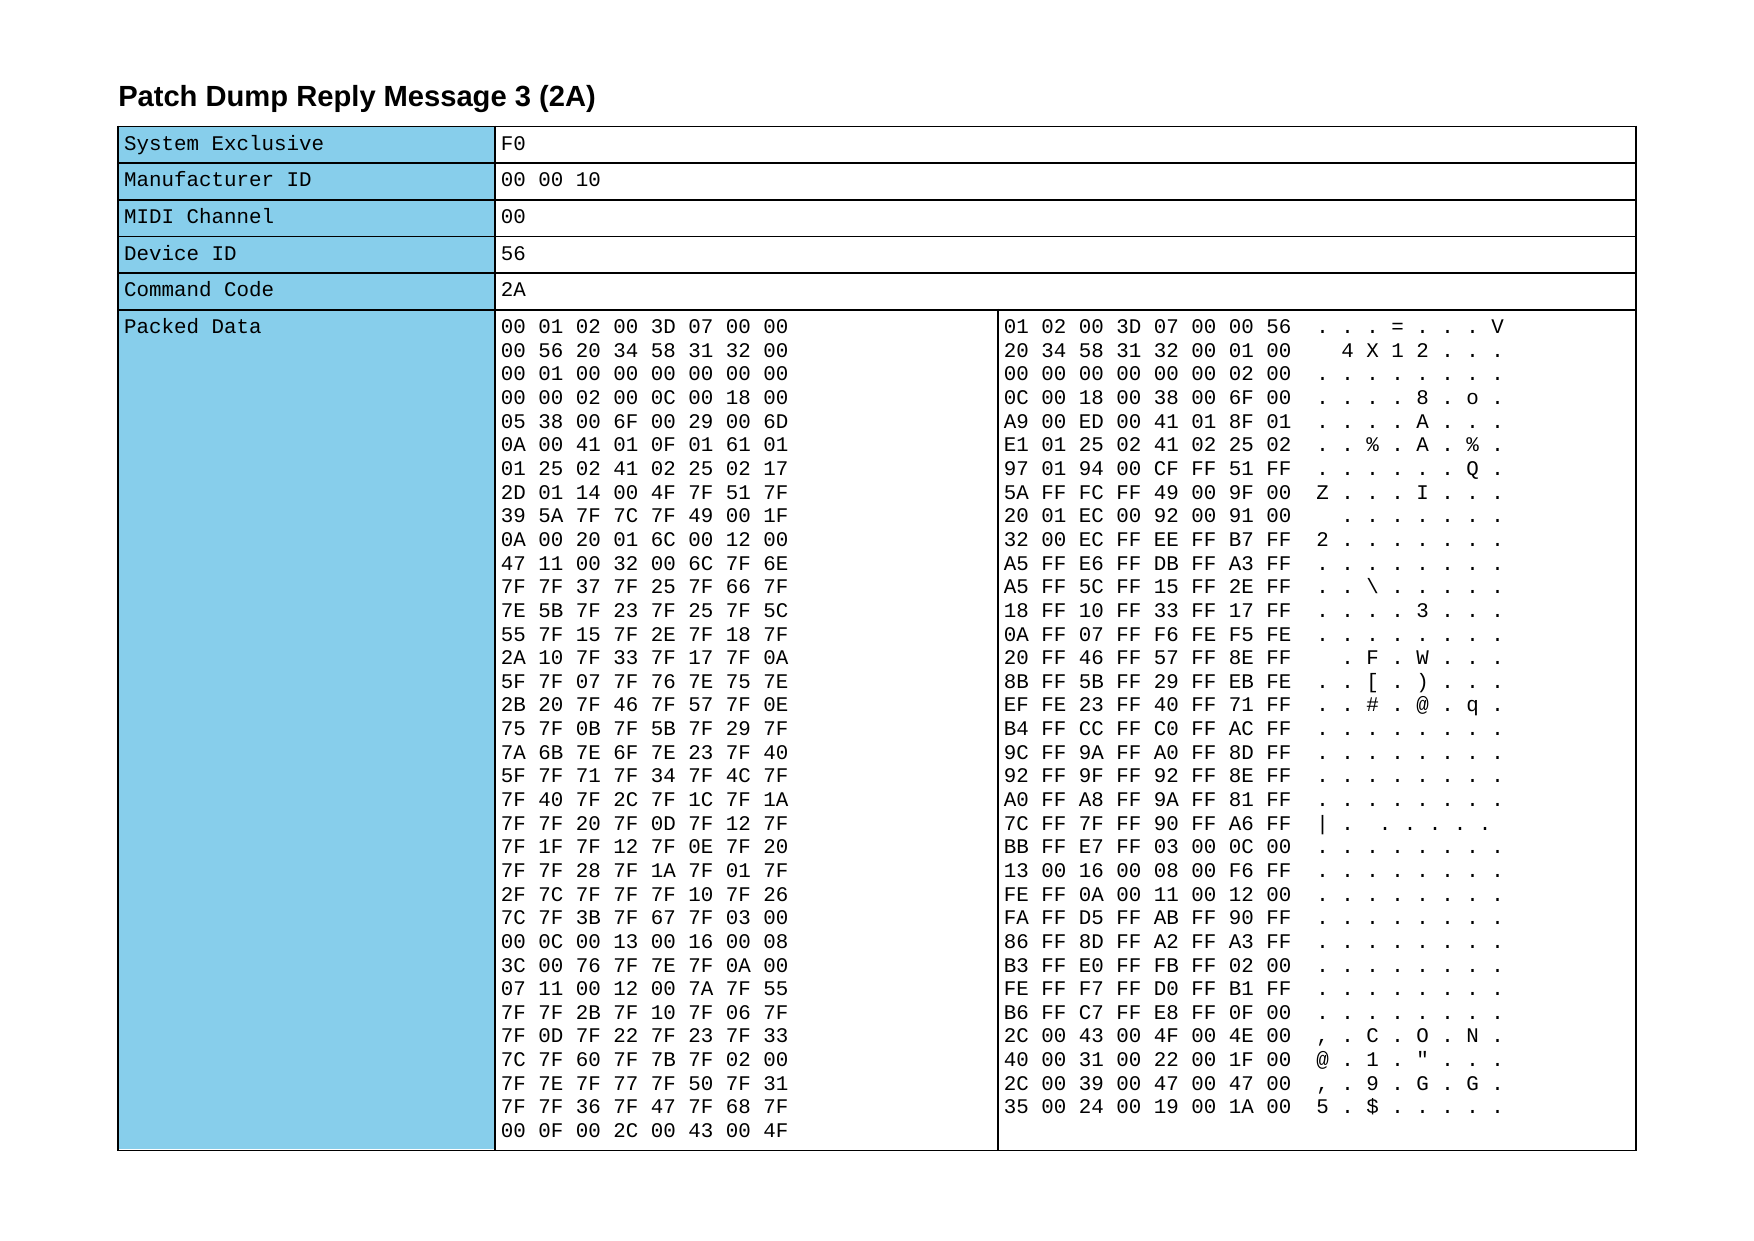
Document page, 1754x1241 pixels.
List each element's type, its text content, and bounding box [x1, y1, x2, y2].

table_cell 01 02 00 3D 07 00 00 56 . . . = . . . V 20 34 58 31 32 00 01 00 4 X 1 2 . . . 00 00 00 00 00 00 02 00 . . . . . . . . 0C 00 18 00 38 00 6F 00 . . . . 8 . o . A9 00 ED 00 41 01 8F 01 . . . . A . . . E1 01 25 02 41 02 25 02 . . % . A . % . 97 01 94 00 CF FF 51 FF . . . . . . Q . 5A FF FC FF 49 00 9F 00 Z . . . I . . . 20 01 EC 00 92 00 91 00 . . . . . . . 32 00 EC FF EE FF B7 FF 2 . . . . . . . A5 FF E6 FF DB FF A3 FF . . . . . . . . A5 FF 5C FF 15 FF 2E FF . . \ . . . . . 18 FF 10 FF 33 FF 17 FF . . . . 3 . . . 0A FF 07 FF F6 FE F5 FE . . . . . . . . 20 FF 46 FF 57 FF 8E FF . F . W . . . 8B FF 5B FF 29 FF EB FE . . [ . ) . . . EF FE 23 FF 40 FF 71 FF . . # . @ . q . B4 FF CC FF C0 FF AC FF . . . . . . . . 9C FF 9A FF A0 FF 8D FF . . . . . . . . 92 FF 9F FF 92 FF 8E FF . . . . . . . . A0 FF A8 FF 9A FF 81 FF . . . . . . . . 7C FF 7F FF 90 FF A6 FF | . . . . . . BB FF E7 FF 03 00 0C 00 . . . . . . . . 13 00 16 00 08 00 F6 FF . . . . . . . . FE FF 0A 00 11 00 12 00 . . . . . . . . FA FF D5 FF AB FF 90 FF . . . . . . . . 86 FF 8D FF A2 FF A3 FF . . . . . . . . B3 FF E0 FF FB FF 02 00 . . . . . . . . FE FF F7 FF D0 FF B1 FF . . . . . . . . B6 FF C7 FF E8 FF 0F 00 . . . . . . . . 2C 00 43 00 4F 00 4E 00 , . C . O . N . 40 00 31 00 22 00 1F 00 @ . 1 . " . . . 2C 00 39 00 47 00 47 00 , . 9 . G . G . 35 00 24 00 19 00 1A 00 5 . $ . . . . . [999, 311, 1635, 1149]
table_cell Manufacturer ID [119, 164, 494, 199]
table_cell MIDI Channel [119, 201, 494, 236]
table_cell 00 00 10 [496, 164, 1635, 199]
table_cell Command Code [119, 274, 494, 309]
table_cell Packed Data [119, 311, 494, 1149]
subtitle Patch Dump Reply Message 3 (2A) [118, 79, 1636, 113]
table_cell 56 [496, 237, 1635, 272]
table_cell 00 01 02 00 3D 07 00 00 00 56 20 34 58 31 32 00 00 01 00 00 00 00 00 00 00 00 02 00 0C 00 18 00 05 38 00 6F 00 29 00 6D 0A 00 41 01 0F 01 61 01 01 25 02 41 02 25 02 17 2D 01 14 00 4F 7F 51 7F 39 5A 7F 7C 7F 49 00 1F 0A 00 20 01 6C 00 12 00 47 11 00 32 00 6C 7F 6E 7F 7F 37 7F 25 7F 66 7F 7E 5B 7F 23 7F 25 7F 5C 55 7F 15 7F 2E 7F 18 7F 2A 10 7F 33 7F 17 7F 0A 5F 7F 07 7F 76 7E 75 7E 2B 20 7F 46 7F 57 7F 0E 75 7F 0B 7F 5B 7F 29 7F 7A 6B 7E 6F 7E 23 7F 40 5F 7F 71 7F 34 7F 4C 7F 7F 40 7F 2C 7F 1C 7F 1A 7F 7F 20 7F 0D 7F 12 7F 7F 1F 7F 12 7F 0E 7F 20 7F 7F 28 7F 1A 7F 01 7F 2F 7C 7F 7F 7F 10 7F 26 7C 7F 3B 7F 67 7F 03 00 00 0C 00 13 00 16 00 08 3C 00 76 7F 7E 7F 0A 00 07 11 00 12 00 7A 7F 55 7F 7F 2B 7F 10 7F 06 7F 7F 0D 7F 22 7F 23 7F 33 7C 7F 60 7F 7B 7F 02 00 7F 7E 7F 77 7F 50 7F 31 7F 7F 36 7F 47 7F 68 7F 00 0F 00 2C 00 43 00 4F [496, 311, 997, 1149]
table_cell Device ID [119, 237, 494, 272]
table_cell 00 [496, 201, 1635, 236]
table_header F0 [496, 127, 1635, 162]
table_header System Exclusive [119, 127, 494, 162]
table_cell 2A [496, 274, 1635, 309]
